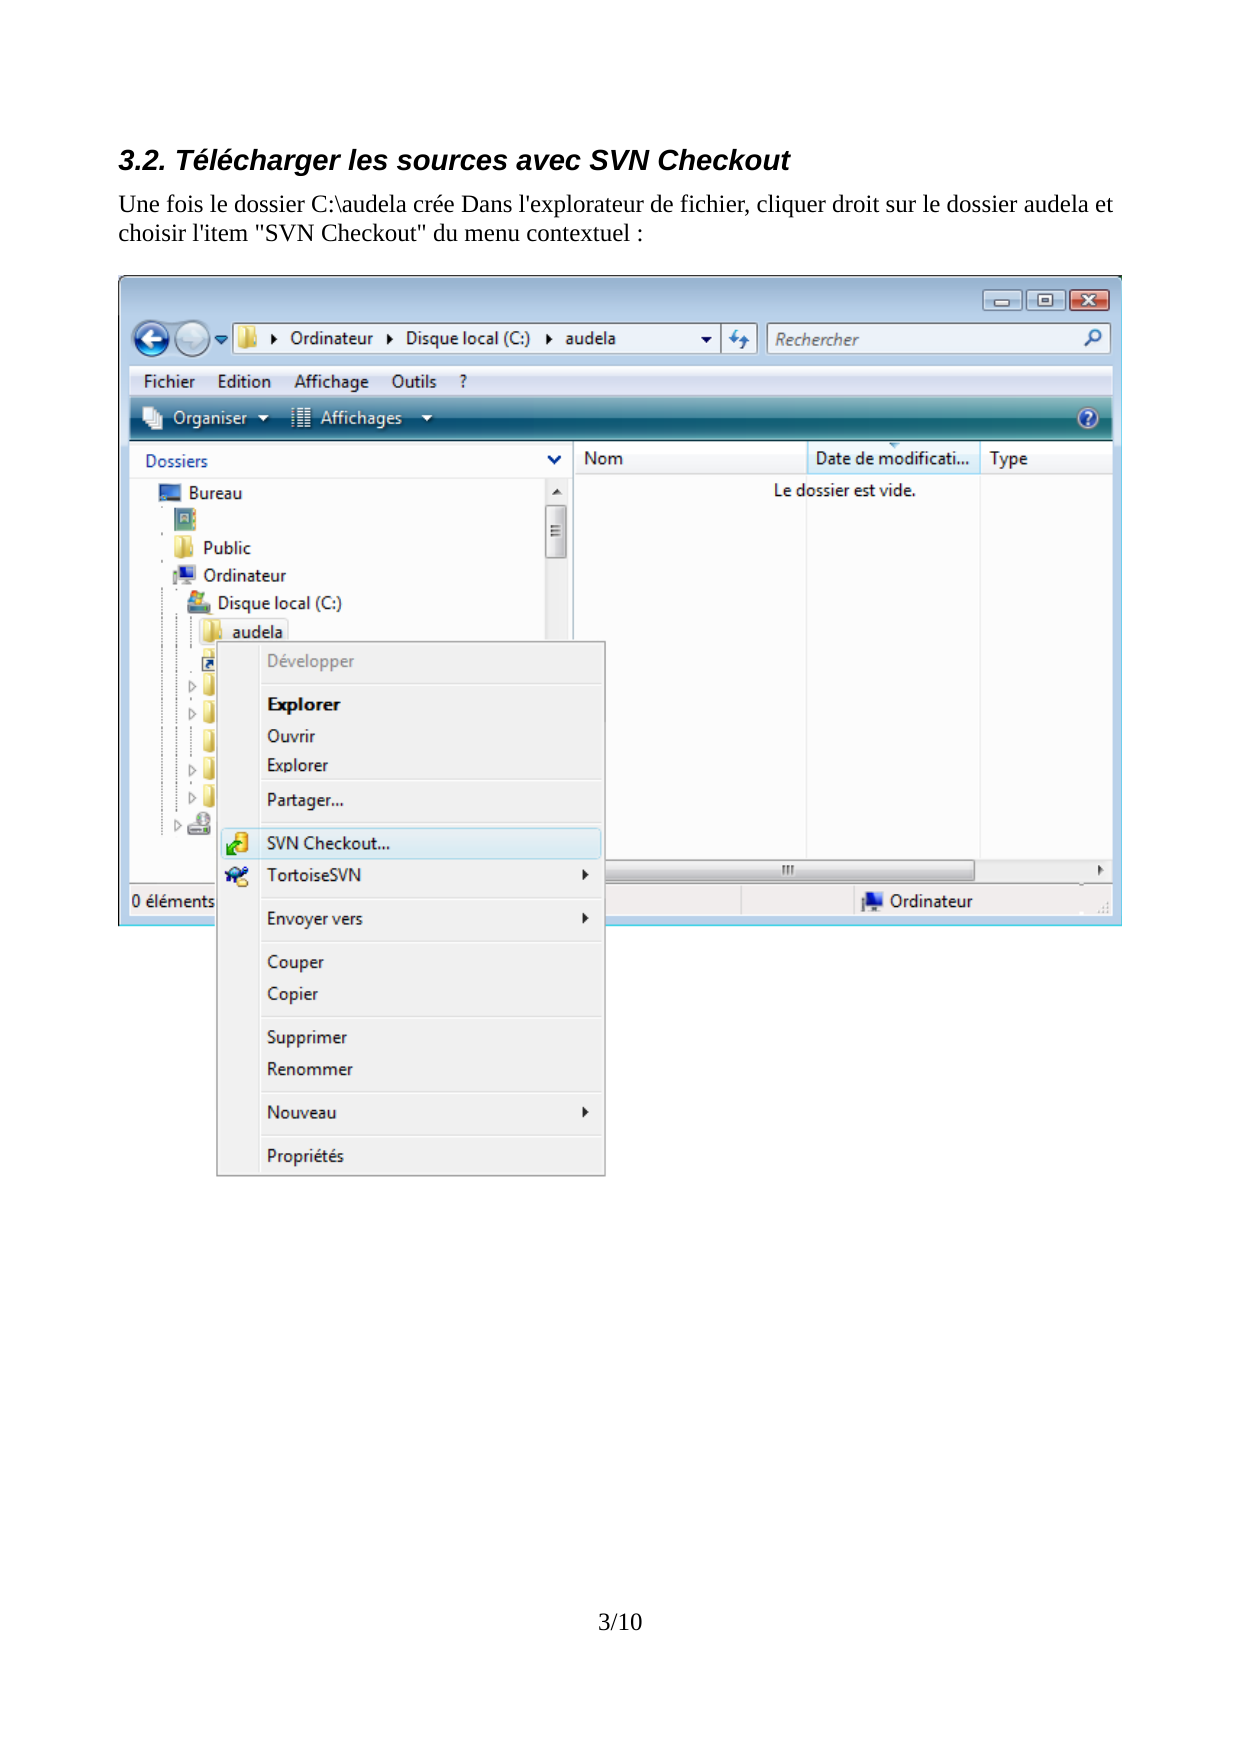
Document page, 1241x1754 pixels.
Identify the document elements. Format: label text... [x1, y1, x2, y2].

subtitle 3.2. Télécharger les sources avec SVN Checkout [118, 143, 1122, 177]
text Une fois le dossier C:\audela crée Dans l'explorateur de fichier, cliquer droit sur le dossier audela et choisir l'item "SVN Checkout" du menu contextuel : [118, 189, 1122, 247]
